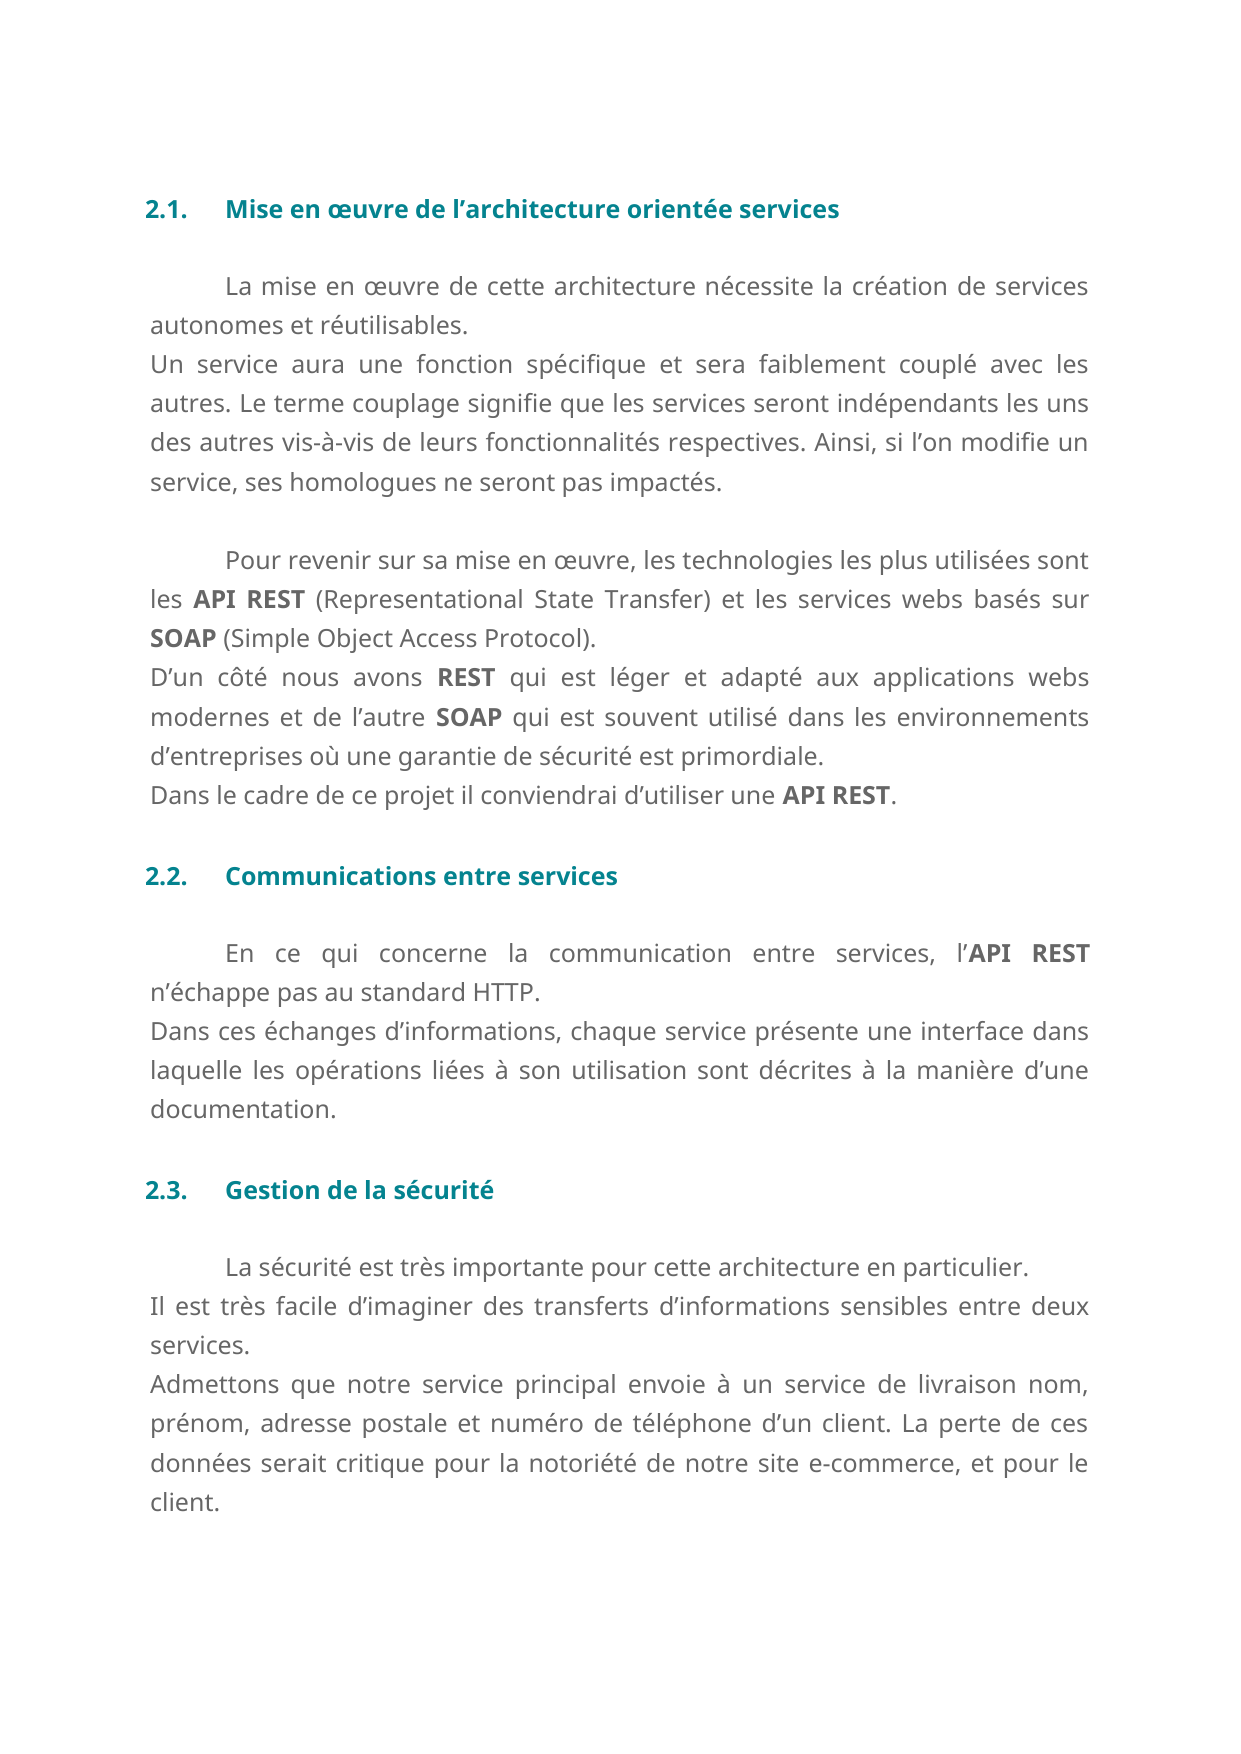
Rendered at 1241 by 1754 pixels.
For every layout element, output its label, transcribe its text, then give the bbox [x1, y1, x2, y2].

subtitle Mise en œuvre de l’architecture orientée services [187, 192, 1090, 226]
text Un service aura une fonction spécifique et sera faiblement couplé avec les autres. Le terme couplage signifie que les services seront indépendants les uns des autres vis-à-vis de leurs fonctionnalités respectives. Ainsi, si l’on modifie un service, ses homologues ne seront pas impactés. [150, 347, 1090, 498]
text Il est très facile d’imaginer des transferts d’informations sensibles entre deux services. [150, 1289, 1090, 1362]
text La mise en œuvre de cette architecture nécessite la création de services autonomes et réutilisables. [150, 268, 1090, 342]
text En ce qui concerne la communication entre services, l’API REST n’échappe pas au standard HTTP. [150, 935, 1090, 1008]
subtitle Gestion de la sécurité [187, 1173, 1090, 1207]
text D’un côté nous avons REST qui est léger et adapté aux applications webs modernes et de l’autre SOAP qui est souvent utilisé dans les environnements d’entreprises où une garantie de sécurité est primordiale. [150, 660, 1090, 772]
text Pour revenir sur sa mise en œuvre, les technologies les plus utilisées sont les API REST (Representational State Transfer) et les services webs basés sur SOAP (Simple Object Access Protocol). [150, 543, 1090, 655]
text La sécurité est très importante pour cette architecture en particulier. [150, 1249, 1090, 1283]
text Admettons que notre service principal envoie à un service de livraison nom, prénom, adresse postale et numéro de téléphone d’un client. La perte de ces données serait critique pour la notoriété de notre site e-commerce, et pour le client. [150, 1367, 1090, 1518]
text Dans le cadre de ce projet il conviendrai d’utiliser une API REST. [150, 778, 1090, 812]
subtitle Communications entre services [187, 858, 1090, 892]
text Dans ces échanges d’informations, chaque service présente une interface dans laquelle les opérations liées à son utilisation sont décrites à la manière d’une documentation. [150, 1013, 1090, 1126]
